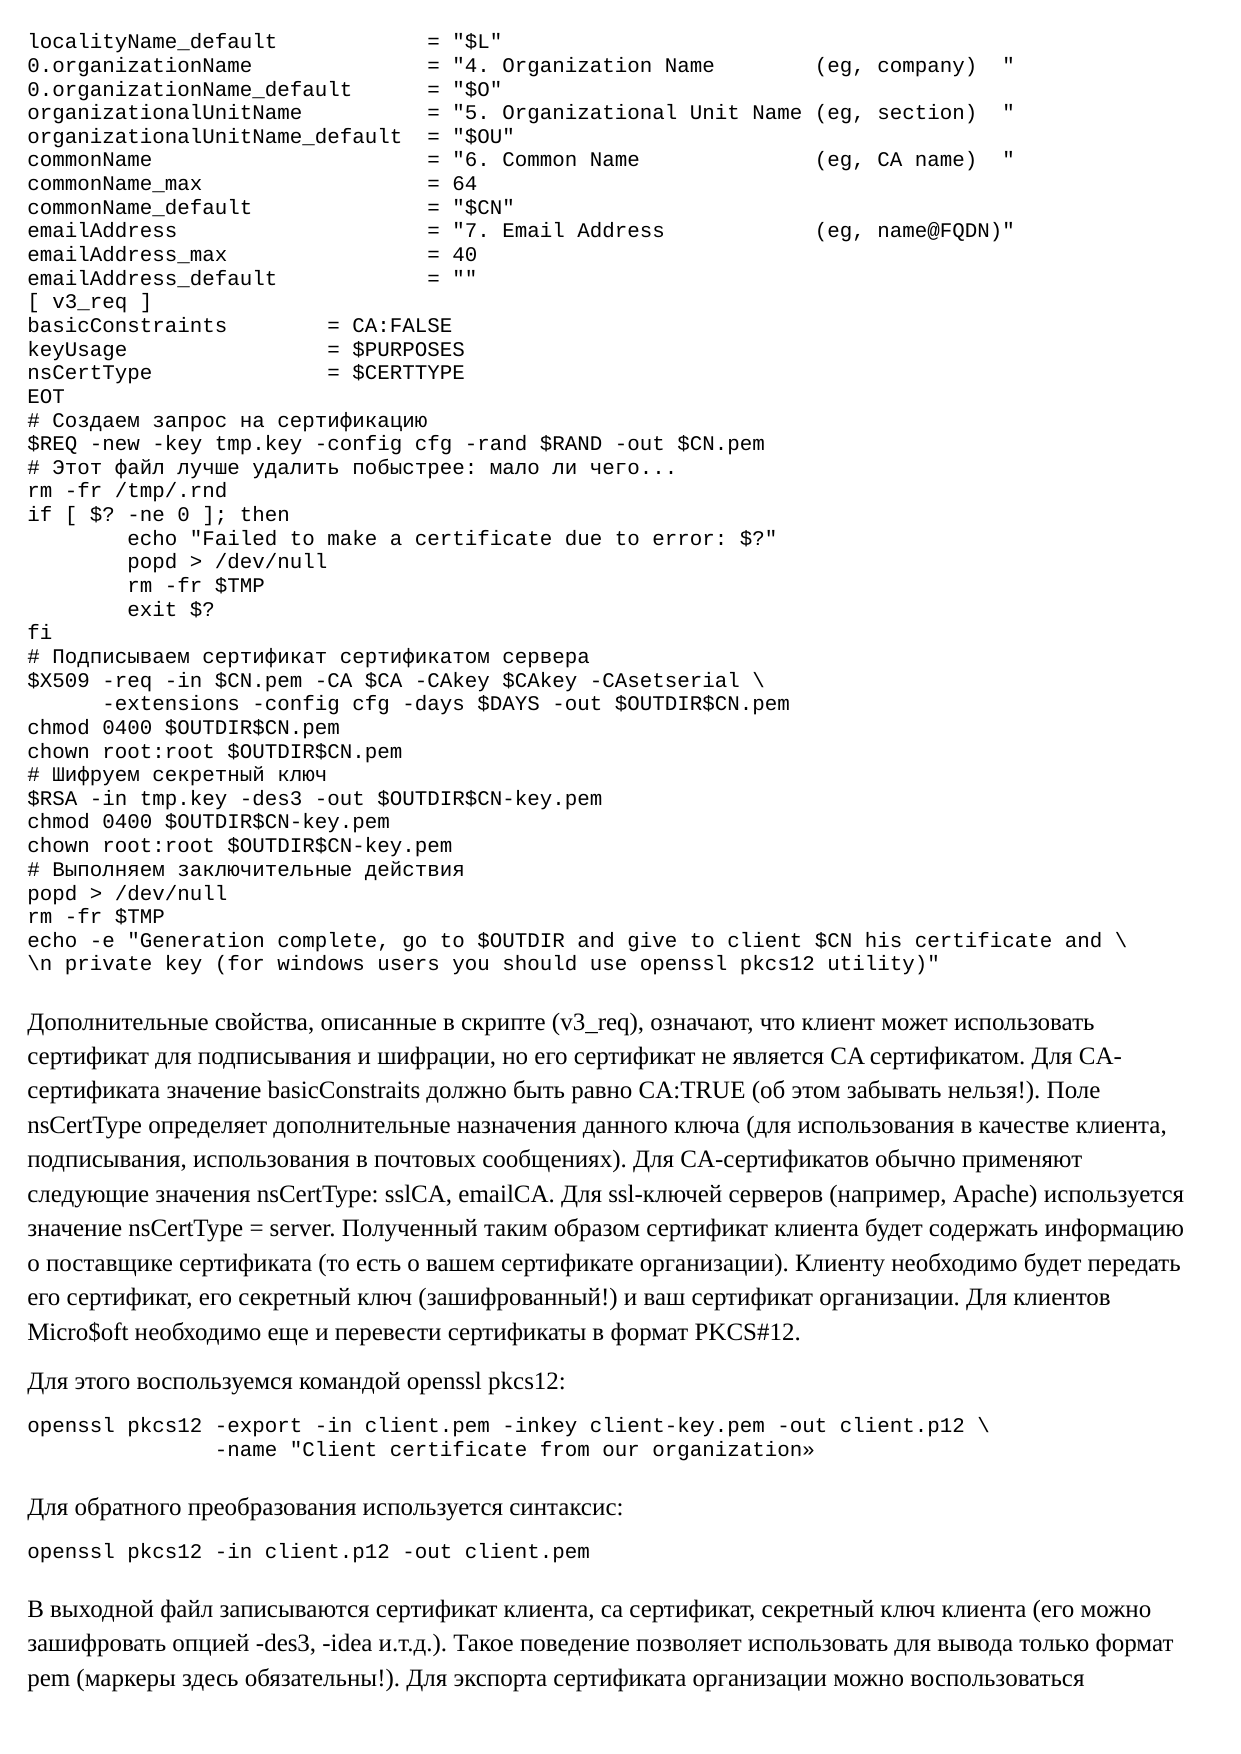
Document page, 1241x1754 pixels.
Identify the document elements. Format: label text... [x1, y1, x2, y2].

text echo "Failed to make a certificate due to error: $?" [27, 528, 1185, 551]
text rm -fr $TMP [27, 575, 1185, 599]
text popd > /dev/null [27, 551, 1185, 575]
text EOT [27, 386, 1185, 409]
text commonName_max = 64 [27, 173, 1185, 197]
text rm -fr $TMP [27, 906, 1185, 930]
text Для этого воспользуемся командой openssl pkcs12: [27, 1366, 1185, 1395]
text -name "Client certificate from our organization» [27, 1439, 1185, 1462]
text $X509 -req -in $CN.pem -CA $CA -CAkey $CAkey -CAsetserial \ [27, 670, 1185, 693]
text if [ $? -ne 0 ]; then [27, 504, 1185, 528]
text 0.organizationName_default = "$O" [27, 78, 1185, 102]
text echo -e "Generation complete, go to $OUTDIR and give to client $CN his certificate and \ [27, 930, 1185, 953]
text chmod 0400 $OUTDIR$CN.pem [27, 717, 1185, 741]
text commonName_default = "$CN" [27, 197, 1185, 220]
text В выходной файл записываются сертификат клиента, ca сертификат, секретный ключ клиента (его можно зашифровать опцией -des3, -idea и.т.д.). Такое поведение позволяет использовать для вывода только формат pem (маркеры здесь обязательны!). Для экспорта сертификата организации можно воспользоваться [27, 1594, 1185, 1692]
text popd > /dev/null [27, 882, 1185, 906]
text localityName_default = "$L" [27, 31, 1185, 55]
text emailAddress_max = 40 [27, 244, 1185, 268]
text nsCertType = $CERTTYPE [27, 362, 1185, 386]
text # Выполняем заключительные действия [27, 859, 1185, 882]
text # Создаем запрос на сертификацию [27, 409, 1185, 433]
text exit $? [27, 599, 1185, 622]
text Дополнительные свойства, описанные в скрипте (v3_req), означают, что клиент может использовать сертификат для подписывания и шифрации, но его сертификат не является CA сертификатом. Для CA-сертификата значение basicConstraits должно быть равно CA:TRUE (об этом забывать нельзя!). Поле nsCertType определяет дополнительные назначения данного ключа (для использования в качестве клиента, подписывания, использования в почтовых сообщениях). Для CA-сертификатов обычно применяют следующие значения nsCertType: sslCA, emailCA. Для ssl-ключей серверов (например, Apache) используется значение nsCertType = server. Полученный таким образом сертификат клиента будет содержать информацию о поставщике сертификата (то есть о вашем сертификате организации). Клиенту необходимо будет передать его сертификат, его секретный ключ (зашифрованный!) и ваш сертификат организации. Для клиентов Micro$oft необходимо еще и перевести сертификаты в формат PKCS#12. [27, 1007, 1185, 1346]
text emailAddress_default = "" [27, 268, 1185, 291]
text # Этот файл лучше удалить побыстрее: мало ли чего... [27, 457, 1185, 481]
text \n private key (for windows users you should use openssl pkcs12 utility)" [27, 953, 1185, 977]
text $RSA -in tmp.key -des3 -out $OUTDIR$CN-key.pem [27, 788, 1185, 812]
text openssl pkcs12 -in client.p12 -out client.pem [27, 1541, 1185, 1564]
text chmod 0400 $OUTDIR$CN-key.pem [27, 812, 1185, 835]
text fi [27, 622, 1185, 646]
text rm -fr /tmp/.rnd [27, 481, 1185, 504]
text commonName = "6. Common Name (eg, CA name) " [27, 149, 1185, 173]
text basicConstraints = CA:FALSE [27, 315, 1185, 339]
text organizationalUnitName = "5. Organizational Unit Name (eg, section) " [27, 102, 1185, 126]
text 0.organizationName = "4. Organization Name (eg, company) " [27, 55, 1185, 78]
text # Шифруем секретный ключ [27, 764, 1185, 788]
text [ v3_req ] [27, 291, 1185, 315]
text Для обратного преобразования используется синтаксис: [27, 1492, 1185, 1521]
text chown root:root $OUTDIR$CN.pem [27, 741, 1185, 764]
text organizationalUnitName_default = "$OU" [27, 126, 1185, 149]
text $REQ -new -key tmp.key -config cfg -rand $RAND -out $CN.pem [27, 433, 1185, 457]
text keyUsage = $PURPOSES [27, 339, 1185, 362]
text -extensions -config cfg -days $DAYS -out $OUTDIR$CN.pem [27, 693, 1185, 717]
text emailAddress = "7. Email Address (eg, name@FQDN)" [27, 220, 1185, 244]
text # Подписываем сертификат сертификатом сервера [27, 646, 1185, 670]
text openssl pkcs12 -export -in client.pem -inkey client-key.pem -out client.p12 \ [27, 1415, 1185, 1439]
text chown root:root $OUTDIR$CN-key.pem [27, 835, 1185, 859]
